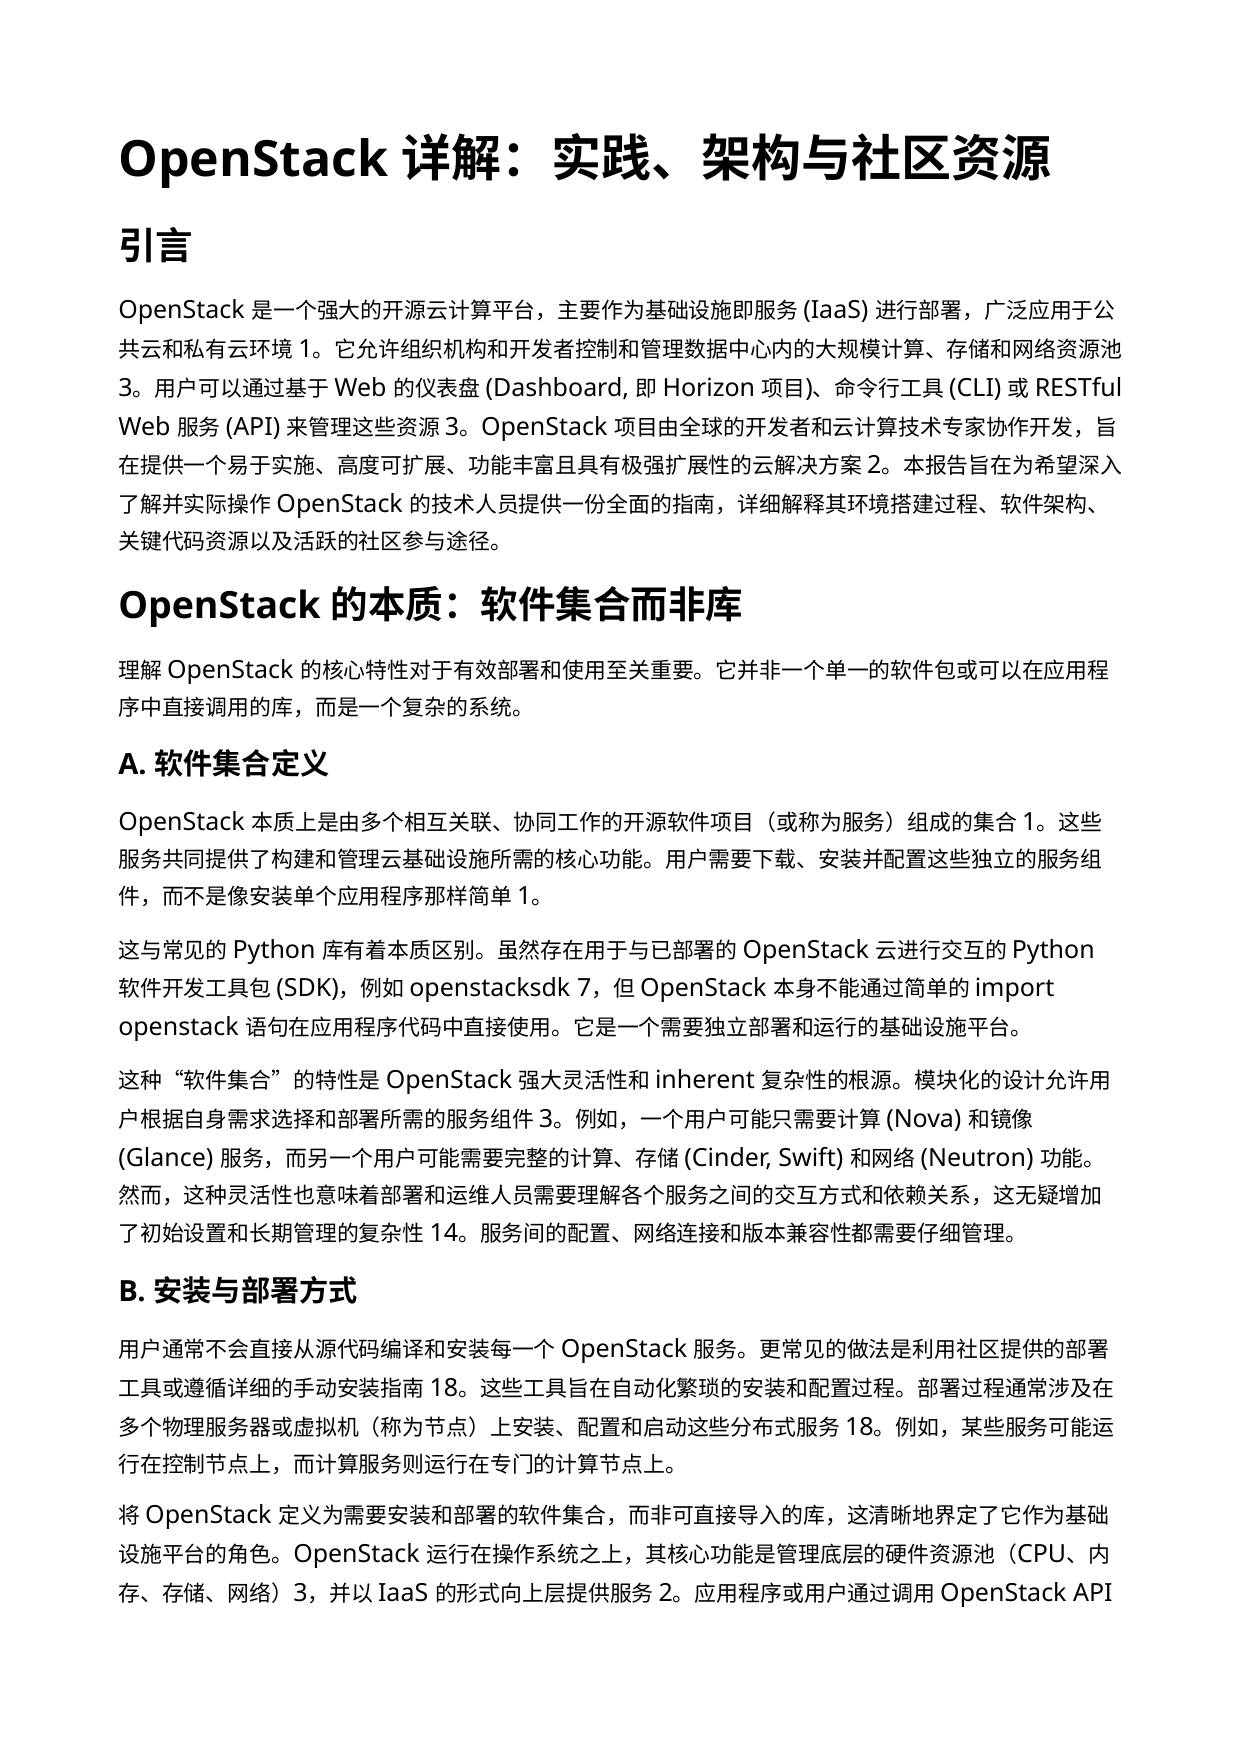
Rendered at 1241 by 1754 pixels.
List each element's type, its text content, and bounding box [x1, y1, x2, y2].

text 这种“软件集合”的特性是 OpenStack 强大灵活性和 inherent 复杂性的根源。模块化的设计允许用户根据自身需求选择和部署所需的服务组件 3。例如，一个用户可能只需要计算 (Nova) 和镜像 (Glance) 服务，而另一个用户可能需要完整的计算、存储 (Cinder, Swift) 和网络 (Neutron) 功能。然而，这种灵活性也意味着部署和运维人员需要理解各个服务之间的交互方式和依赖关系，这无疑增加了初始设置和长期管理的复杂性 14。服务间的配置、网络连接和版本兼容性都需要仔细管理。 [118, 1062, 1122, 1248]
subtitle A. 软件集合定义 [118, 740, 1122, 783]
text OpenStack 是一个强大的开源云计算平台，主要作为基础设施即服务 (IaaS) 进行部署，广泛应用于公共云和私有云环境 1。它允许组织机构和开发者控制和管理数据中心内的大规模计算、存储和网络资源池 3。用户可以通过基于 Web 的仪表盘 (Dashboard, 即 Horizon 项目)、命令行工具 (CLI) 或 RESTful Web 服务 (API) 来管理这些资源 3。OpenStack 项目由全球的开发者和云计算技术专家协作开发，旨在提供一个易于实施、高度可扩展、功能丰富且具有极强扩展性的云解决方案 2。本报告旨在为希望深入了解并实际操作 OpenStack 的技术人员提供一份全面的指南，详细解释其环境搭建过程、软件架构、关键代码资源以及活跃的社区参与途径。 [118, 292, 1122, 556]
subtitle OpenStack 详解：实践、架构与社区资源 [118, 118, 1122, 191]
text 这与常见的 Python 库有着本质区别。虽然存在用于与已部署的 OpenStack 云进行交互的 Python 软件开发工具包 (SDK)，例如 openstacksdk 7，但 OpenStack 本身不能通过简单的 import openstack 语句在应用程序代码中直接使用。它是一个需要独立部署和运行的基础设施平台。 [118, 931, 1122, 1043]
subtitle OpenStack 的本质：软件集合而非库 [118, 575, 1122, 629]
subtitle 引言 [118, 216, 1122, 270]
text 将 OpenStack 定义为需要安装和部署的软件集合，而非可直接导入的库，这清晰地界定了它作为基础设施平台的角色。OpenStack 运行在操作系统之上，其核心功能是管理底层的硬件资源池（CPU、内存、存储、网络）3，并以 IaaS 的形式向上层提供服务 2。应用程序或用户通过调用 OpenStack API [118, 1497, 1122, 1609]
text OpenStack 本质上是由多个相互关联、协同工作的开源软件项目（或称为服务）组成的集合 1。这些服务共同提供了构建和管理云基础设施所需的核心功能。用户需要下载、安装并配置这些独立的服务组件，而不是像安装单个应用程序那样简单 1。 [118, 803, 1122, 912]
subtitle B. 安装与部署方式 [118, 1268, 1122, 1310]
text 用户通常不会直接从源代码编译和安装每一个 OpenStack 服务。更常见的做法是利用社区提供的部署工具或遵循详细的手动安装指南 18。这些工具旨在自动化繁琐的安装和配置过程。部署过程通常涉及在多个物理服务器或虚拟机（称为节点）上安装、配置和启动这些分布式服务 18。例如，某些服务可能运行在控制节点上，而计算服务则运行在专门的计算节点上。 [118, 1331, 1122, 1478]
text 理解 OpenStack 的核心特性对于有效部署和使用至关重要。它并非一个单一的软件包或可以在应用程序中直接调用的库，而是一个复杂的系统。 [118, 651, 1122, 721]
